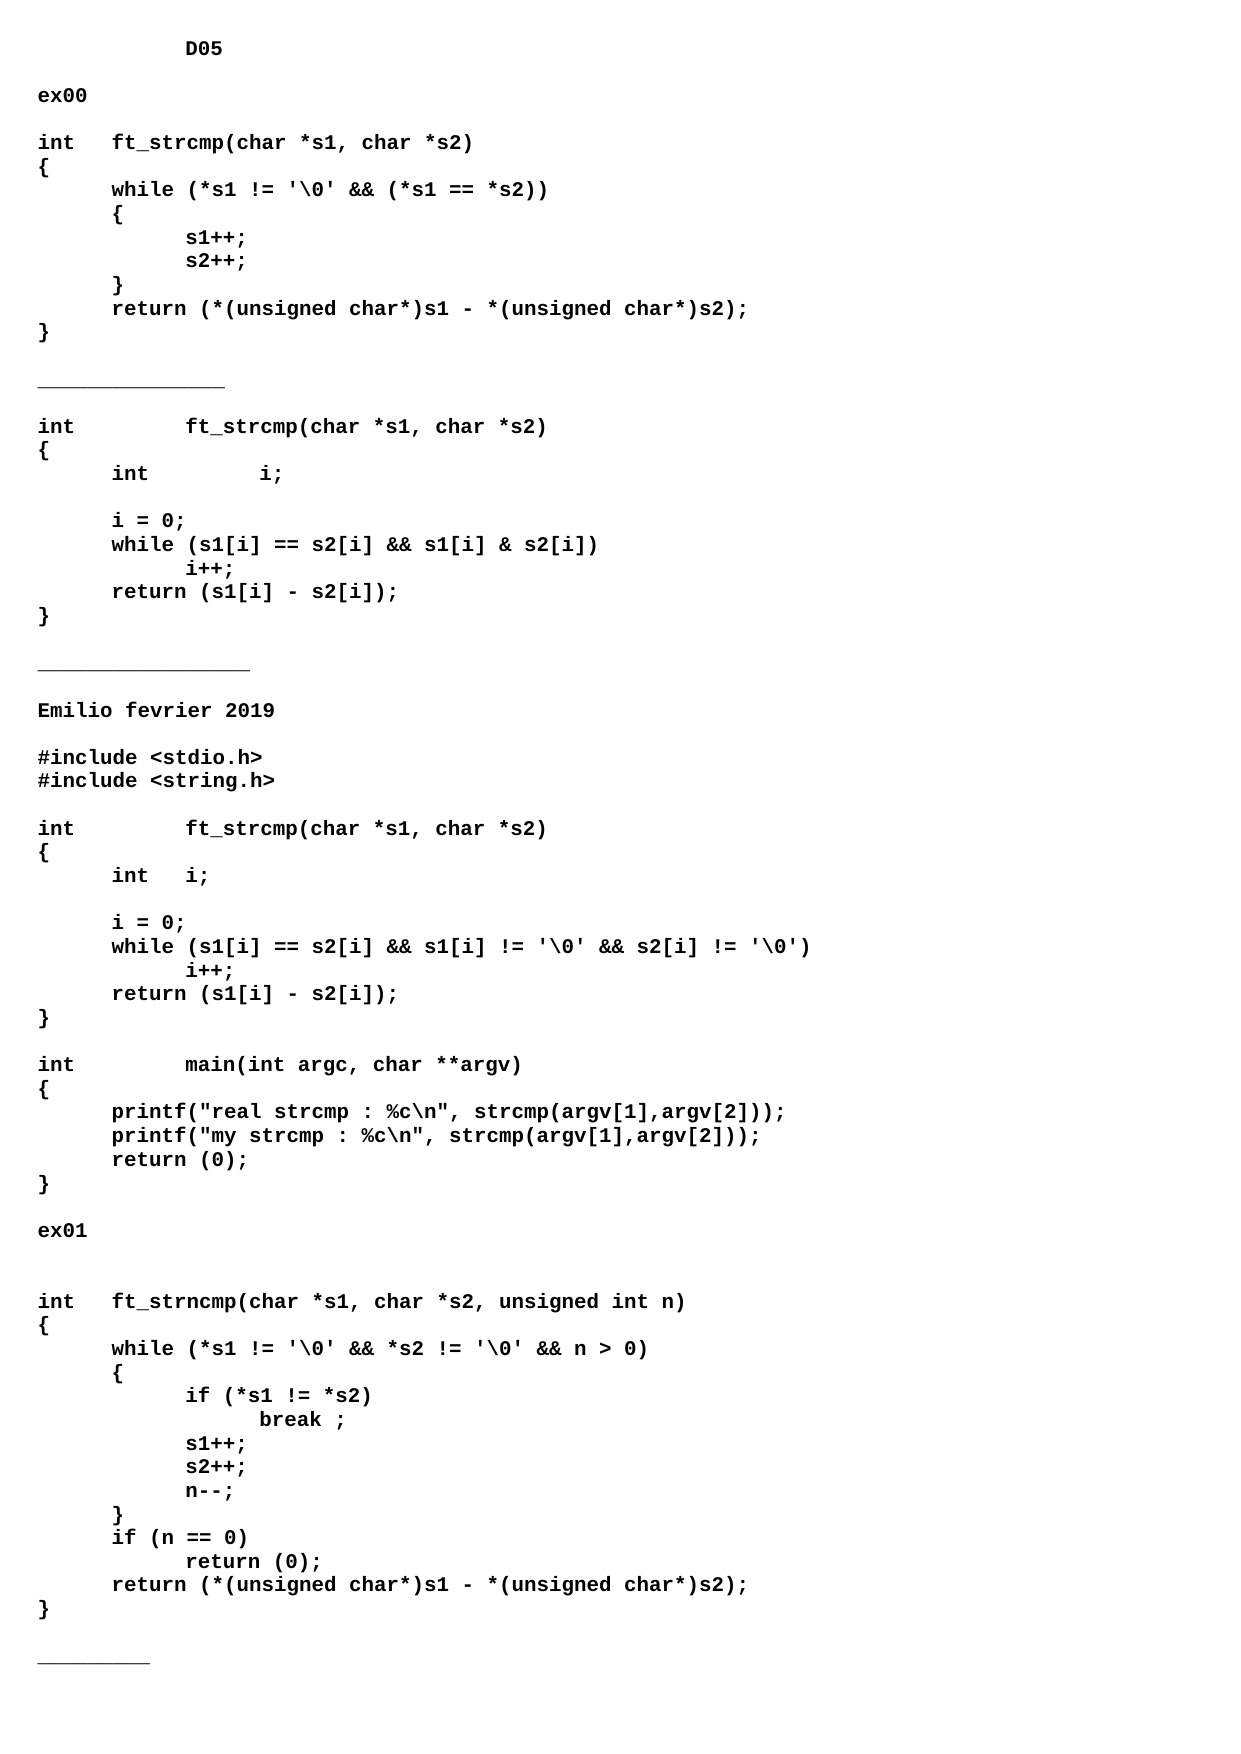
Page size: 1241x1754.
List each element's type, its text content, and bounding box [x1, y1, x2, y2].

text int main(int argc, char **argv) [37, 1054, 1122, 1078]
text ex00 [37, 85, 1122, 108]
text } [37, 1172, 1122, 1196]
text { [37, 156, 1122, 179]
text _______________ [37, 368, 1122, 392]
text s1++; [37, 1433, 1122, 1456]
text i++; [37, 558, 1122, 581]
text D05 [37, 37, 1122, 61]
text return (*(unsigned char*)s1 - *(unsigned char*)s2); [37, 298, 1122, 321]
text } [37, 321, 1122, 345]
text return (*(unsigned char*)s1 - *(unsigned char*)s2); [37, 1574, 1122, 1598]
text int ft_strcmp(char *s1, char *s2) [37, 818, 1122, 841]
text while (s1[i] == s2[i] && s1[i] & s2[i]) [37, 534, 1122, 558]
text { [37, 1078, 1122, 1102]
text } [37, 1503, 1122, 1527]
text int i; [37, 463, 1122, 487]
text if (*s1 != *s2) [37, 1385, 1122, 1409]
text break ; [37, 1409, 1122, 1433]
text i = 0; [37, 912, 1122, 936]
text { [37, 841, 1122, 865]
text #include <string.h> [37, 771, 1122, 794]
text while (*s1 != '\0' && (*s1 == *s2)) [37, 179, 1122, 203]
text i = 0; [37, 510, 1122, 534]
text int i; [37, 865, 1122, 889]
text s2++; [37, 250, 1122, 274]
text #include <stdio.h> [37, 747, 1122, 771]
text _________________ [37, 652, 1122, 676]
text { [37, 203, 1122, 227]
text ex01 [37, 1220, 1122, 1243]
text { [37, 439, 1122, 463]
text return (0); [37, 1149, 1122, 1172]
text int ft_strncmp(char *s1, char *s2, unsigned int n) [37, 1291, 1122, 1314]
text } [37, 274, 1122, 298]
text { [37, 1362, 1122, 1385]
text int ft_strcmp(char *s1, char *s2) [37, 416, 1122, 439]
text } [37, 605, 1122, 629]
text printf("real strcmp : %c\n", strcmp(argv[1],argv[2])); [37, 1102, 1122, 1125]
text s1++; [37, 227, 1122, 250]
text } [37, 1007, 1122, 1031]
text n--; [37, 1480, 1122, 1503]
text return (s1[i] - s2[i]); [37, 581, 1122, 605]
text } [37, 1598, 1122, 1622]
text while (s1[i] == s2[i] && s1[i] != '\0' && s2[i] != '\0') [37, 936, 1122, 960]
text int ft_strcmp(char *s1, char *s2) [37, 132, 1122, 156]
text i++; [37, 960, 1122, 983]
text Emilio fevrier 2019 [37, 699, 1122, 723]
text return (s1[i] - s2[i]); [37, 983, 1122, 1007]
text return (0); [37, 1551, 1122, 1574]
text _________ [37, 1645, 1122, 1669]
text while (*s1 != '\0' && *s2 != '\0' && n > 0) [37, 1338, 1122, 1362]
text if (n == 0) [37, 1527, 1122, 1551]
text { [37, 1314, 1122, 1338]
text s2++; [37, 1456, 1122, 1480]
text printf("my strcmp : %c\n", strcmp(argv[1],argv[2])); [37, 1125, 1122, 1149]
